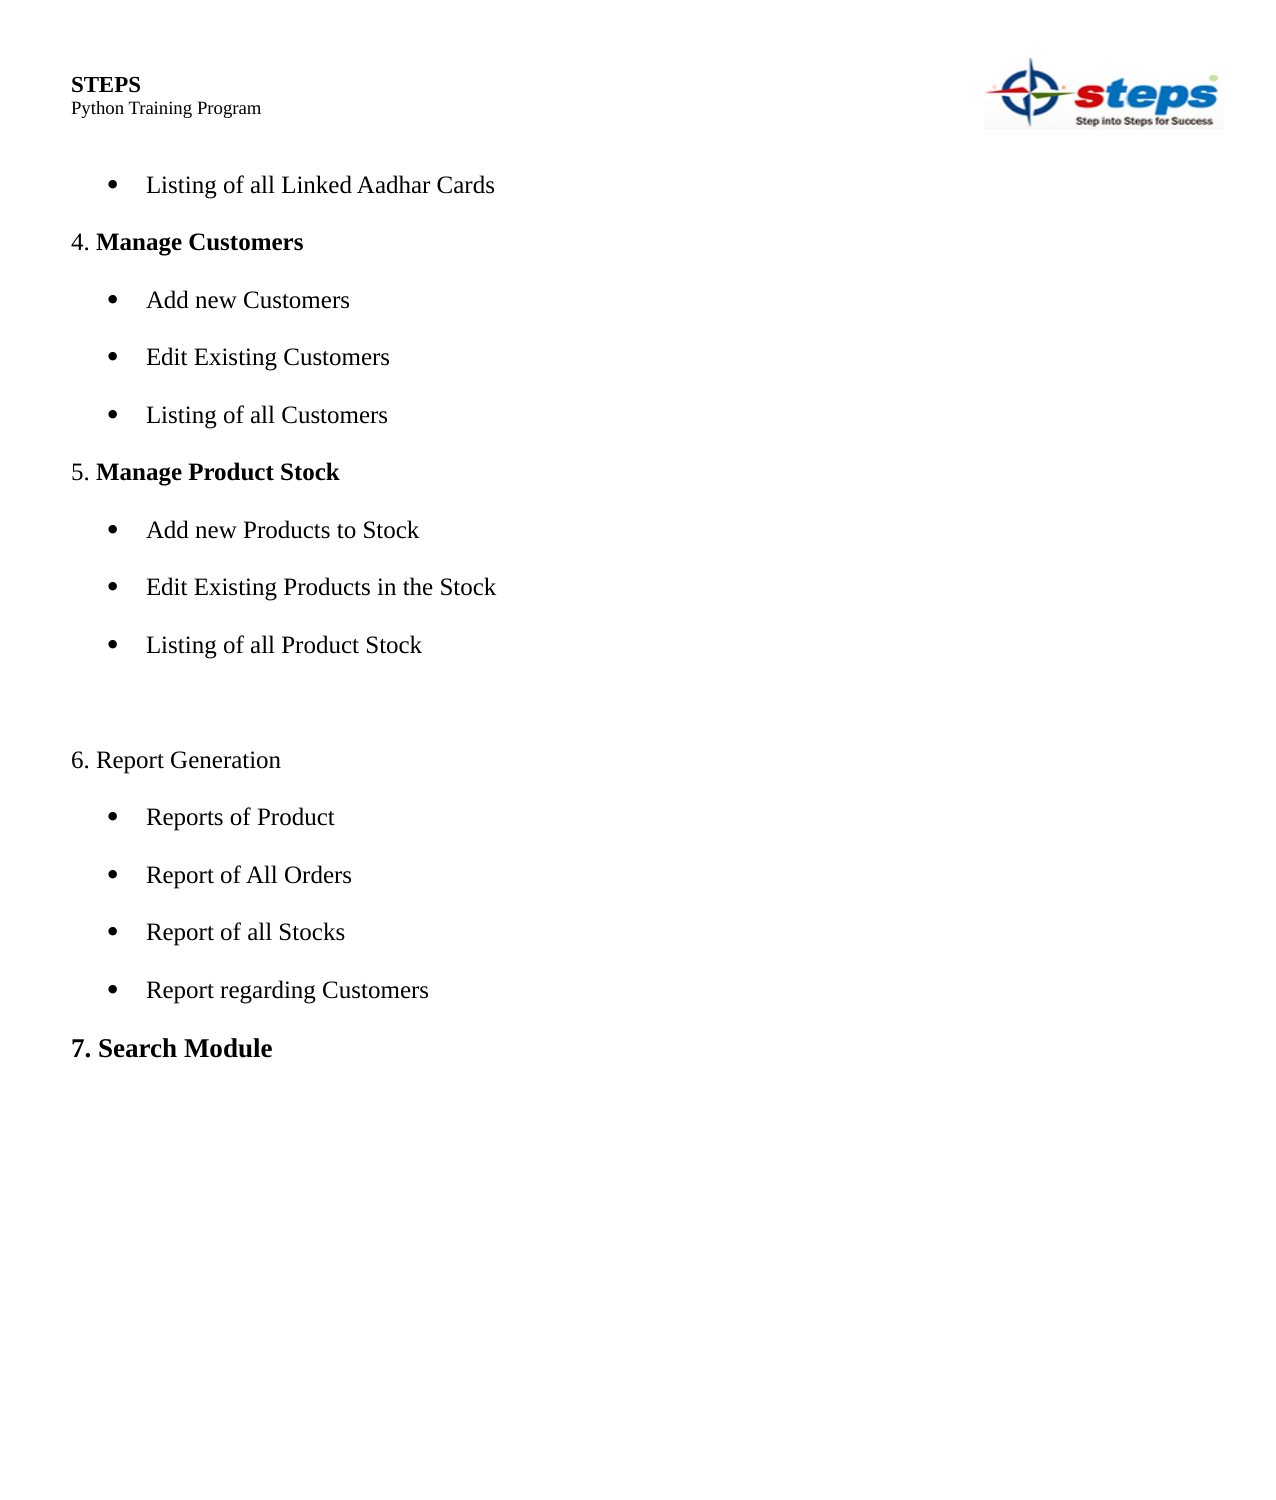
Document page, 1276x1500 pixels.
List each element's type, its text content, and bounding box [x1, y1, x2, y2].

text 5. Manage Product Stock [71, 457, 1205, 486]
text 6. Report Generation [71, 745, 1205, 773]
list Report of all Stocks [108, 917, 1205, 946]
text 7. Search Module [71, 1032, 1205, 1063]
list Add new Products to Stock [108, 515, 1205, 543]
list Report regarding Customers [108, 975, 1205, 1003]
list Listing of all Customers [108, 400, 1205, 428]
text 4. Manage Customers [71, 227, 1205, 256]
list Report of All Orders [108, 860, 1205, 888]
list Listing of all Product Stock [108, 630, 1205, 658]
list Listing of all Linked Aadhar Cards [108, 170, 1205, 198]
list Reports of Product [108, 802, 1205, 831]
picture [982, 58, 1224, 130]
list Edit Existing Products in the Stock [108, 572, 1205, 601]
list Add new Customers [108, 285, 1205, 313]
list Edit Existing Customers [108, 342, 1205, 371]
